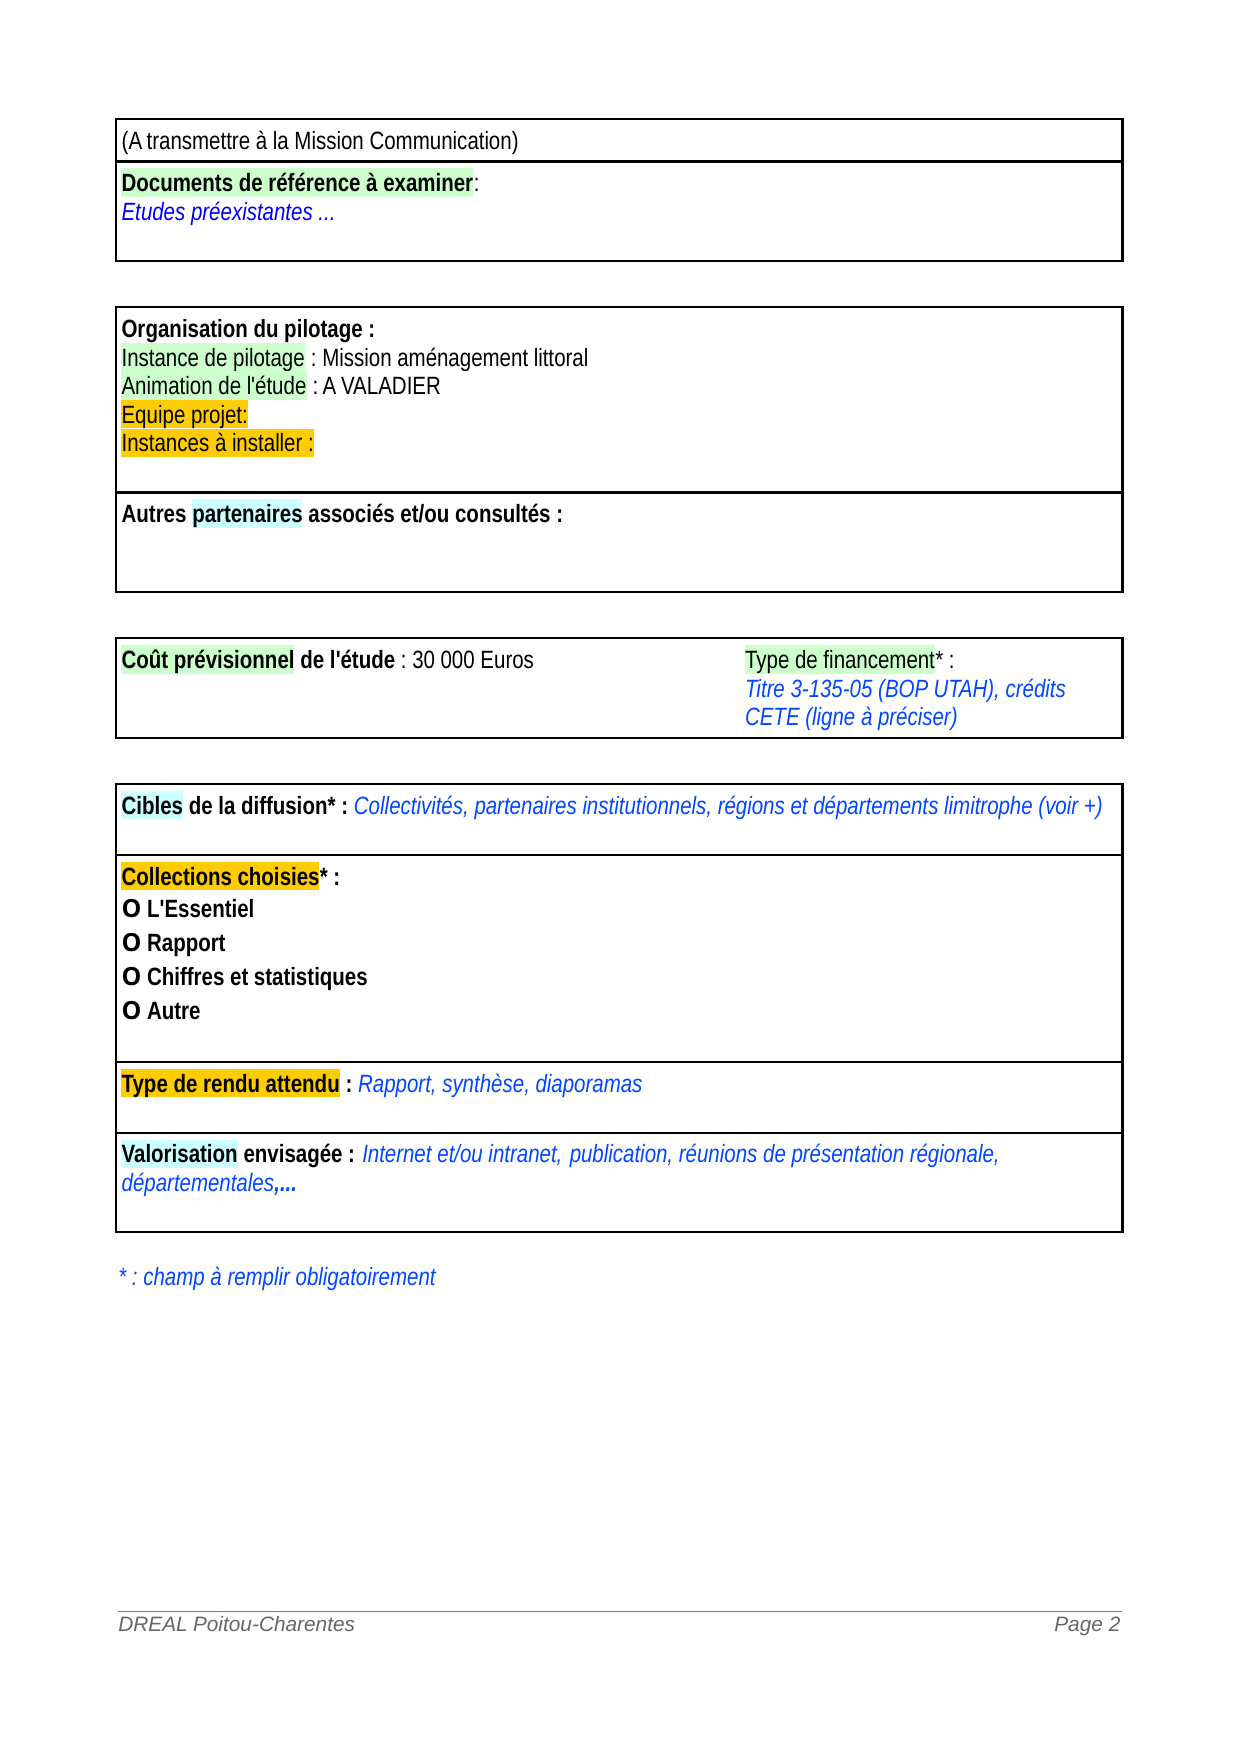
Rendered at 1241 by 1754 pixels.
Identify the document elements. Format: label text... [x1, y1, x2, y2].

table_cell Coût prévisionnel de l'étude : 30 000 Euros [117, 639, 739, 737]
table_cell [739, 262, 1122, 306]
table_cell Cibles de la diffusion* : Collectivités, partenaires institutionnels, régions et départements limitrophe (voir +) [117, 785, 1121, 854]
text * : champ à remplir obligatoirement [118, 1262, 1122, 1291]
table_cell Type de financement* : Titre 3-135-05 (BOP UTAH), crédits CETE (ligne à préciser) [739, 639, 1121, 737]
table_cell Collections choisies* : О L'Essentiel О Rapport О Chiffres et statistiques О Autre [117, 856, 1121, 1061]
table_cell [116, 593, 739, 637]
table_cell [116, 739, 739, 783]
table_cell (A transmettre à la Mission Communication) [117, 120, 1121, 160]
table_cell [739, 308, 1121, 491]
table_cell Type de rendu attendu : Rapport, synthèse, diaporamas [117, 1063, 1121, 1132]
table_cell [739, 739, 1122, 783]
table_cell Valorisation envisagée : Internet et/ou intranet, publication, réunions de présentation régionale, départementales,... [117, 1134, 1121, 1231]
table_cell [739, 593, 1122, 637]
table_cell [116, 262, 739, 306]
table_cell Documents de référence à examiner: Etudes préexistantes ... [117, 163, 1121, 260]
table_cell Autres partenaires associés et/ou consultés : [117, 494, 1121, 591]
table_cell Organisation du pilotage : Instance de pilotage : Mission aménagement littoral Animation de l'étude : A VALADIER Equipe projet: Instances à installer : [117, 308, 739, 491]
